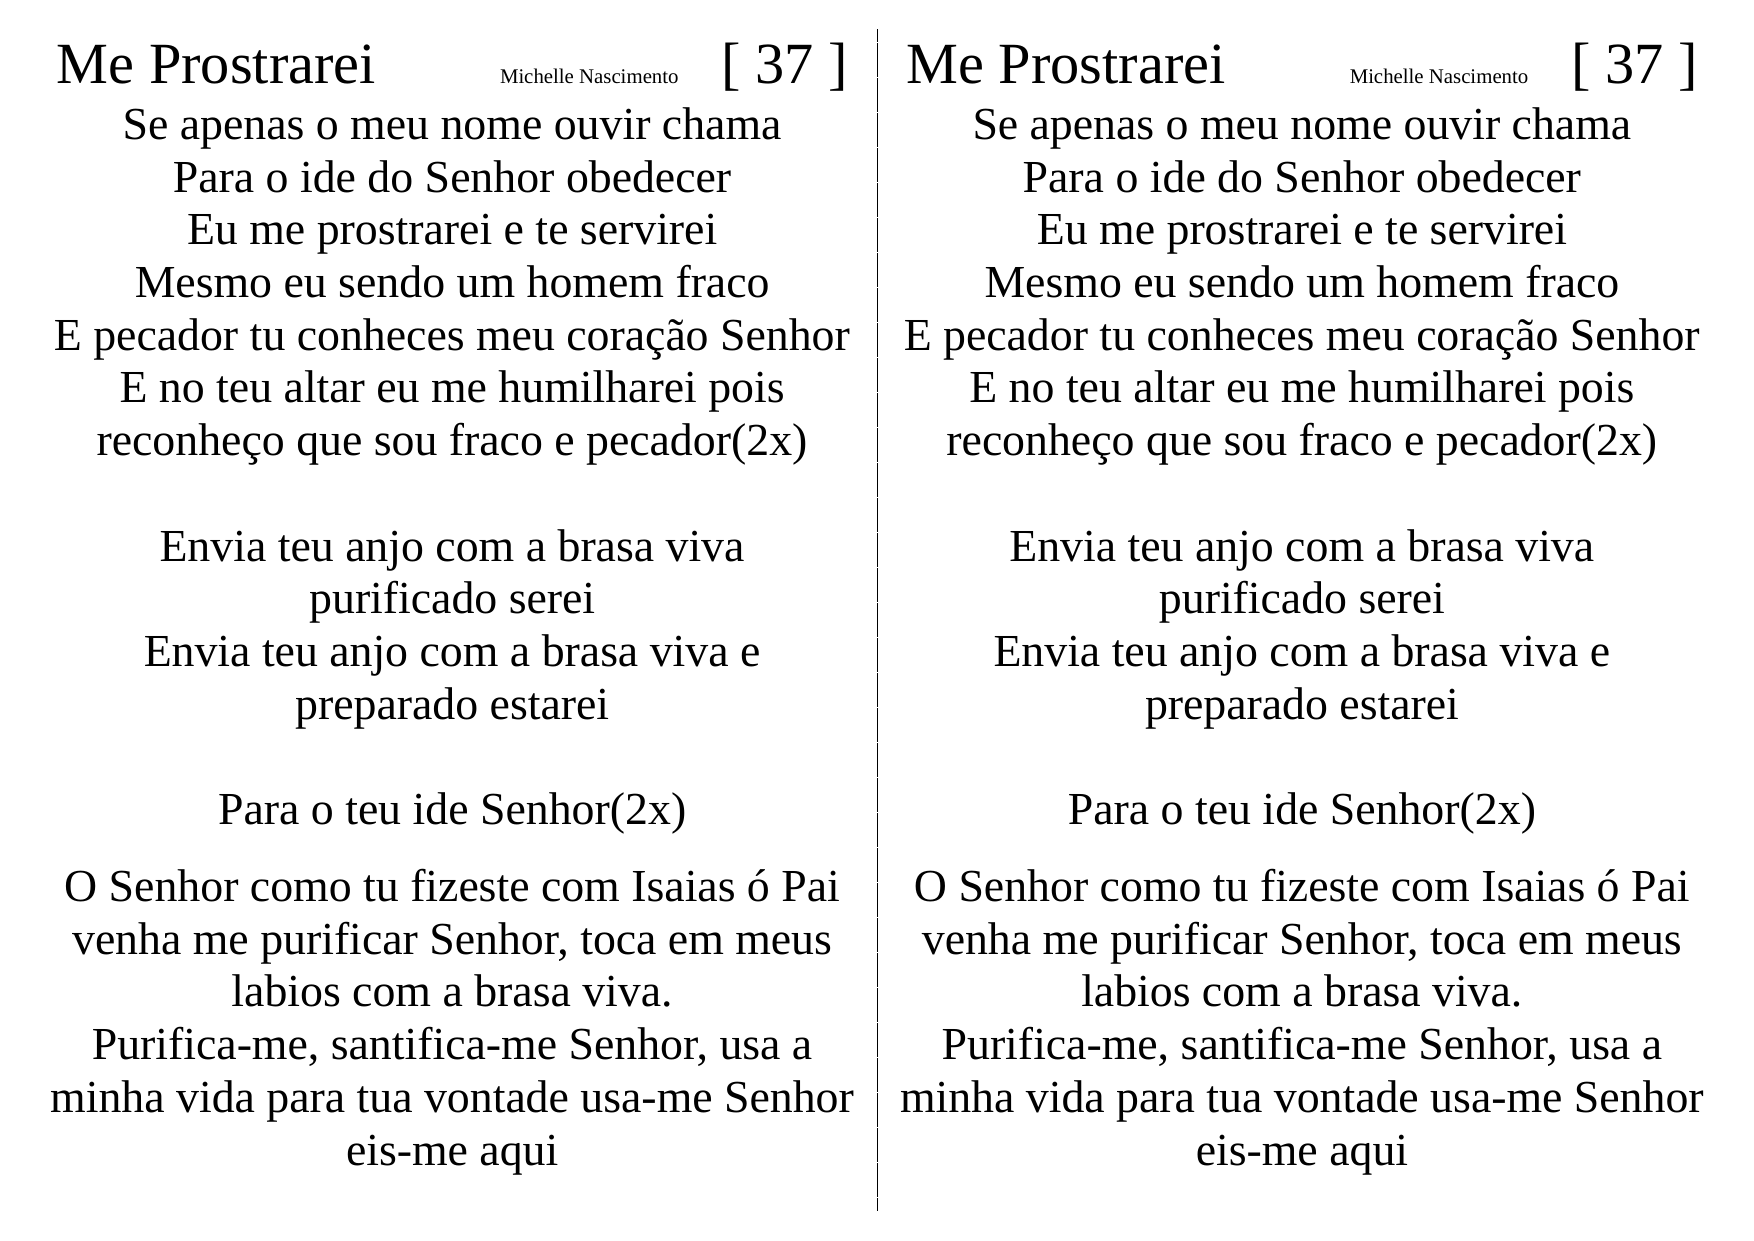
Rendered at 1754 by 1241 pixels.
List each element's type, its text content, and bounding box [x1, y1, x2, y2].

text Para o ide do Senhor obedecer [29, 149, 875, 202]
text Para o teu ide Senhor(2x) [29, 782, 875, 834]
text E pecador tu conheces meu coração Senhor [879, 307, 1724, 360]
text Envia teu anjo com a brasa viva [29, 518, 875, 571]
text O Senhor como tu fizeste com Isaias ó Pai venha me purificar Senhor, toca em meus labios com a brasa viva. [29, 858, 875, 1017]
text Me Prostrarei Michelle Nascimento [ 37 ] [879, 29, 1724, 97]
text E no teu altar eu me humilharei pois reconheço que sou fraco e pecador(2x) [29, 360, 875, 466]
text Mesmo eu sendo um homem fraco [29, 255, 875, 307]
text Purifica-me, santifica-me Senhor, usa a minha vida para tua vontade usa-me Senhor eis-me aqui [879, 1017, 1724, 1175]
text preparado estarei [879, 676, 1724, 729]
text Me Prostrarei Michelle Nascimento [ 37 ] [29, 29, 875, 97]
text Para o teu ide Senhor(2x) [879, 782, 1724, 834]
text Se apenas o meu nome ouvir chama [879, 97, 1724, 149]
text O Senhor como tu fizeste com Isaias ó Pai venha me purificar Senhor, toca em meus labios com a brasa viva. [879, 858, 1724, 1017]
text Para o ide do Senhor obedecer [879, 149, 1724, 202]
text preparado estarei [29, 676, 875, 729]
text Eu me prostrarei e te servirei [29, 202, 875, 255]
text Envia teu anjo com a brasa viva [879, 518, 1724, 571]
text purificado serei [29, 571, 875, 624]
text Eu me prostrarei e te servirei [879, 202, 1724, 255]
text Purifica-me, santifica-me Senhor, usa a minha vida para tua vontade usa-me Senhor eis-me aqui [29, 1017, 875, 1175]
text purificado serei [879, 571, 1724, 624]
text Envia teu anjo com a brasa viva e [879, 624, 1724, 676]
text E no teu altar eu me humilharei pois reconheço que sou fraco e pecador(2x) [879, 360, 1724, 466]
text Mesmo eu sendo um homem fraco [879, 255, 1724, 307]
text E pecador tu conheces meu coração Senhor [29, 307, 875, 360]
text Envia teu anjo com a brasa viva e [29, 624, 875, 676]
text Se apenas o meu nome ouvir chama [29, 97, 875, 149]
